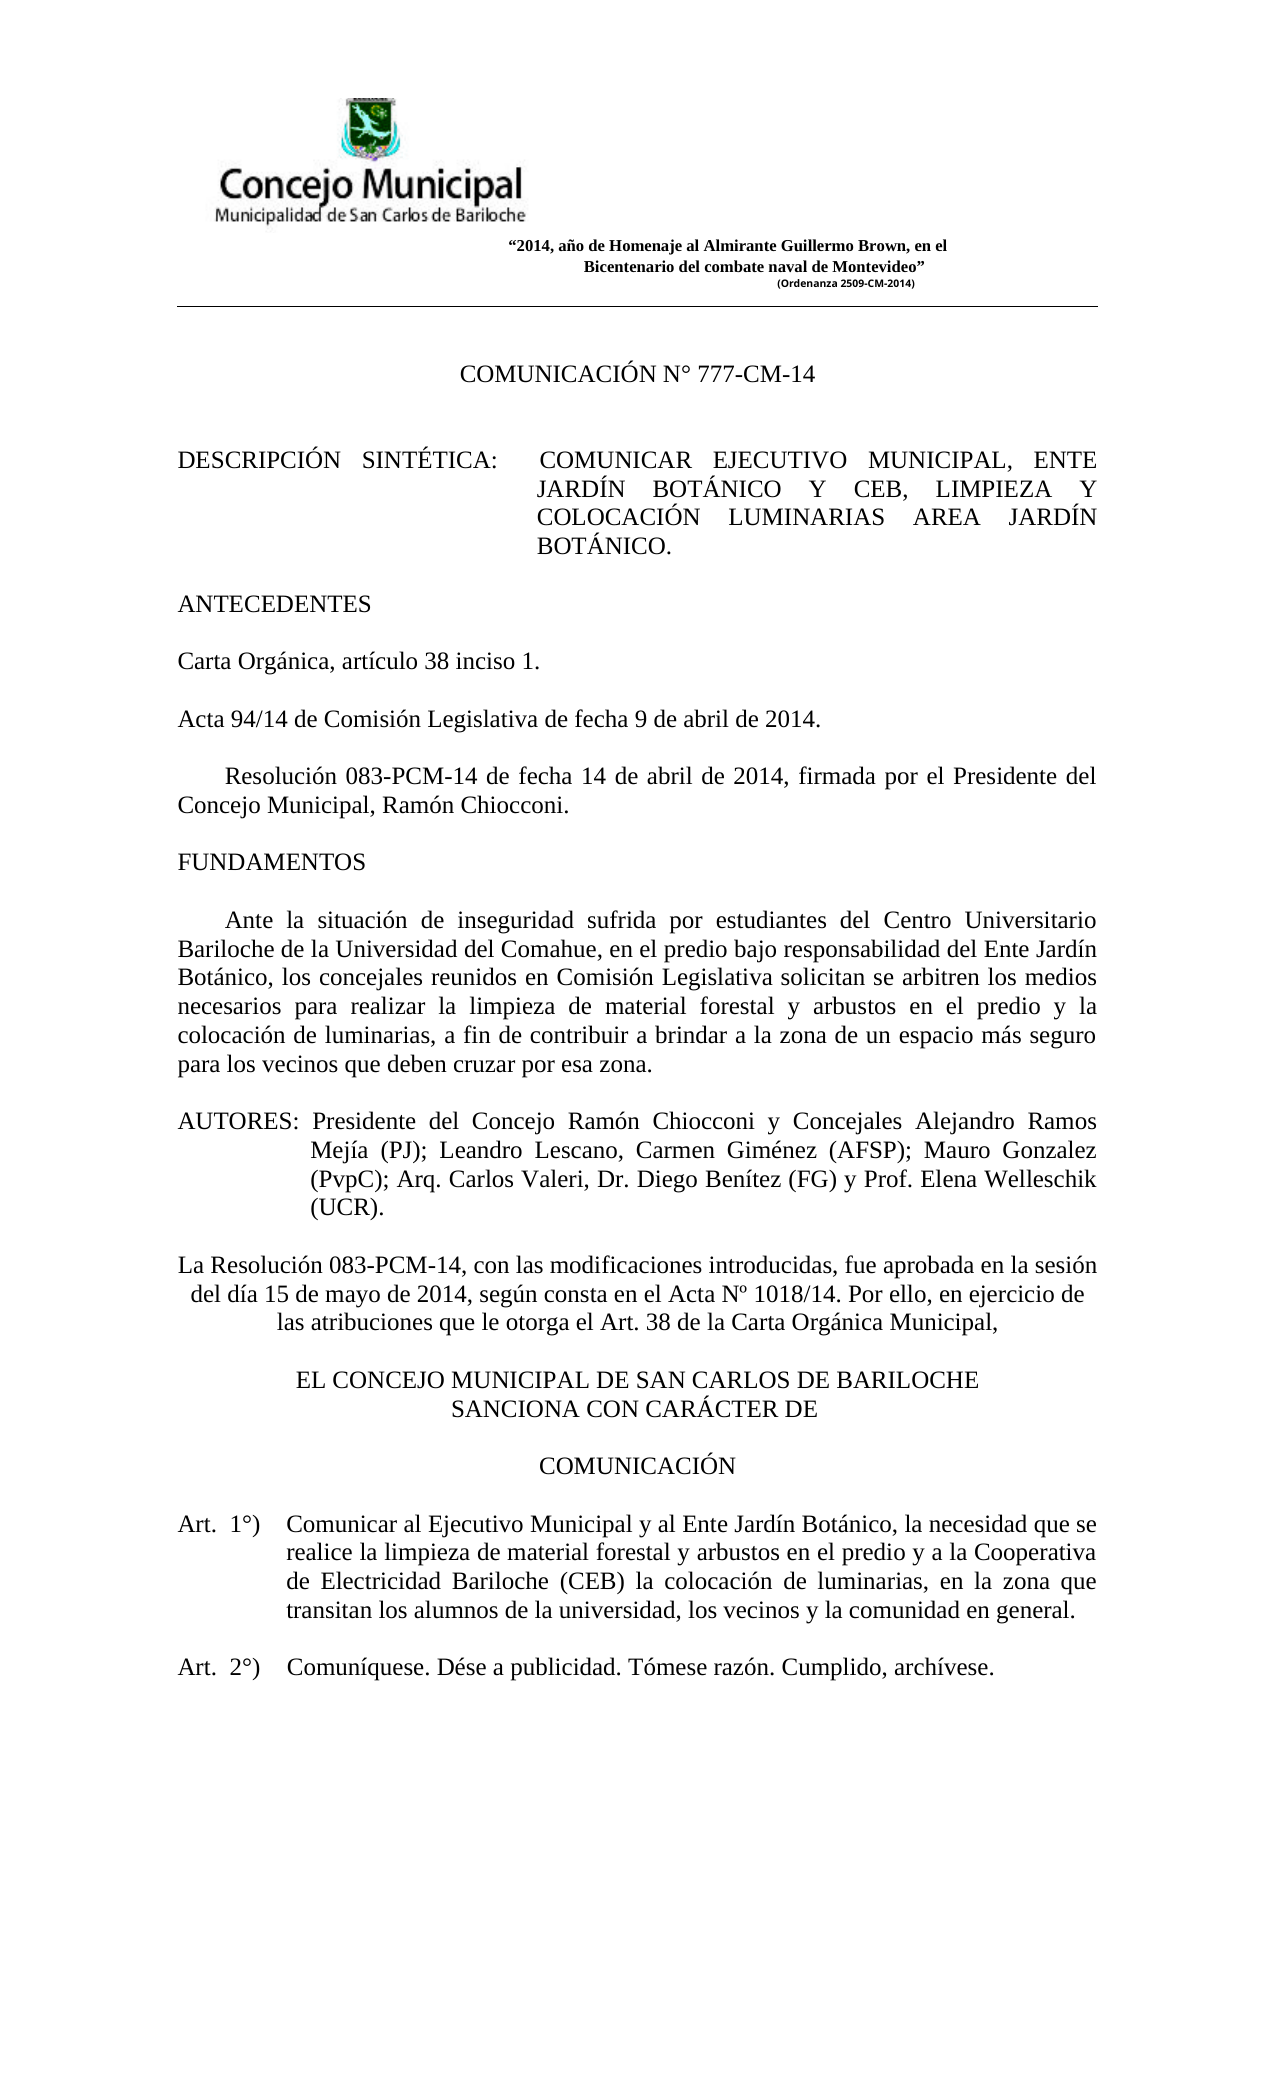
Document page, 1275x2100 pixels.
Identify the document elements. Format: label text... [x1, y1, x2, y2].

text EL CONCEJO MUNICIPAL DE SAN CARLOS DE BARILOCHE [177, 1365, 1098, 1394]
text SANCIONA CON CARÁCTER DE [177, 1394, 1098, 1422]
text COMUNICACIÓN N° 777-CM-14 [177, 359, 1098, 387]
text Ante la situación de inseguridad sufrida por estudiantes del Centro Universitario Bariloche de la Universidad del Comahue, en el predio bajo responsabilidad del Ente Jardín Botánico, los concejales reunidos en Comisión Legislativa solicitan se arbitren los medios necesarios para realizar la limpieza de material forestal y arbustos en el predio y la colocación de luminarias, a fin de contribuir a brindar a la zona de un espacio más seguro para los vecinos que deben cruzar por esa zona. [177, 905, 1098, 1077]
text Acta 94/14 de Comisión Legislativa de fecha 9 de abril de 2014. [177, 704, 1098, 732]
text ANTECEDENTES [177, 589, 1098, 617]
text FUNDAMENTOS [177, 847, 1098, 876]
picture [194, 98, 554, 234]
table_cell Art. 2°) [170, 1653, 279, 1681]
text COMUNICACIÓN [177, 1451, 1098, 1480]
table_cell Comuníquese. Dése a publicidad. Tómese razón. Cumplido, archívese. [279, 1653, 1105, 1681]
text AUTORES: Presidente del Concejo Ramón Chiocconi y Concejales Alejandro Ramos Mejía (PJ); Leandro Lescano, Carmen Giménez (AFSP); Mauro Gonzalez (PvpC); Arq. Carlos Valeri, Dr. Diego Benítez (FG) y Prof. Elena Welleschik (UCR). [177, 1106, 1098, 1221]
table_header Comunicar al Ejecutivo Municipal y al Ente Jardín Botánico, la necesidad que se realice la limpieza de material forestal y arbustos en el predio y a la Cooperativa de Electricidad Bariloche (CEB) la colocación de luminarias, en la zona que transitan los alumnos de la universidad, los vecinos y la comunidad en general. [279, 1509, 1105, 1652]
text La Resolución 083-PCM-14, con las modificaciones introducidas, fue aprobada en la sesión del día 15 de mayo de 2014, según consta en el Acta Nº 1018/14. Por ello, en ejercicio de las atribuciones que le otorga el Art. 38 de la Carta Orgánica Municipal, [177, 1250, 1098, 1336]
text Carta Orgánica, artículo 38 inciso 1. [177, 646, 1098, 675]
text DESCRIPCIÓN SINTÉTICA: COMUNICAR EJECUTIVO MUNICIPAL, ENTE JARDÍN BOTÁNICO Y CEB, LIMPIEZA Y COLOCACIÓN LUMINARIAS AREA JARDÍN BOTÁNICO. [177, 445, 1098, 560]
table_header Art. 1°) [170, 1509, 279, 1652]
text Resolución 083-PCM-14 de fecha 14 de abril de 2014, firmada por el Presidente del Concejo Municipal, Ramón Chiocconi. [177, 761, 1098, 819]
